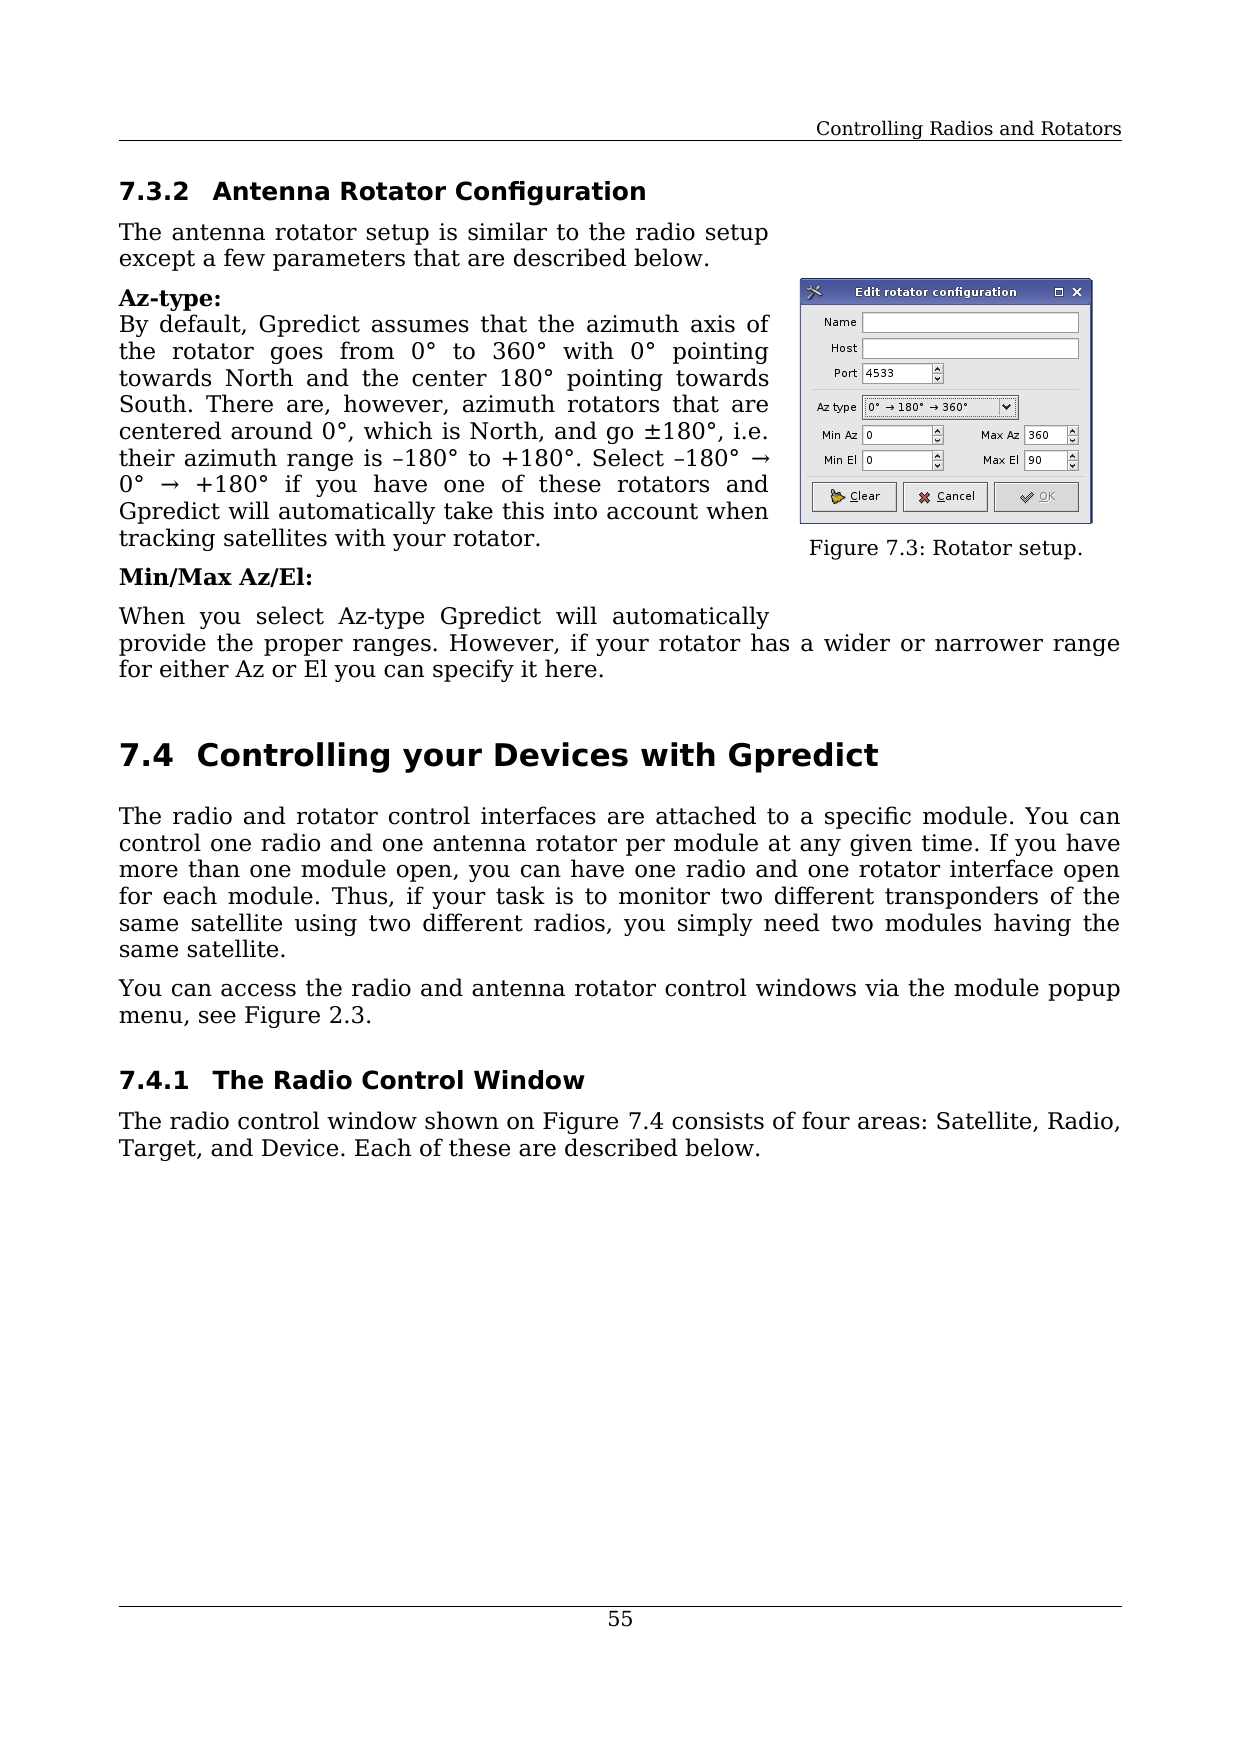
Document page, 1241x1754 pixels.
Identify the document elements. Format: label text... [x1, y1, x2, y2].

text [799, 560, 1092, 588]
text You can access the radio and antenna rotator control windows via the module popup menu, see Figure 2.3. [118, 976, 1122, 1029]
text Az-type: By default, Gpredict assumes that the azimuth axis of the rotator goes from 0° to 360° with 0° pointing towards North and the center 180° pointing towards South. There are, however, azimuth rotators that are centered around 0°, which is North, and go ±180°, i.e. their azimuth range is –180° to +180°. Select –180° → 0° → +180° if you have one of these rotators and Gpredict will automatically take this into account when tracking satellites with your rotator. [118, 284, 799, 551]
subtitle Antenna Rotator Configuration [118, 177, 1122, 206]
picture [799, 278, 1093, 524]
text The radio and rotator control interfaces are attached to a specific module. You can control one radio and one antenna rotator per module at any given time. If you have more than one module open, you can have one radio and one rotator interface open for each module. Thus, if your task is to monitor two different transponders of the same satellite using two different radios, you simply need two modules having the same satellite. [118, 803, 1122, 963]
subtitle Controlling your Devices with Gpredict [118, 737, 1122, 773]
text The antenna rotator setup is similar to the radio setup except a few parameters that are described below. [118, 219, 1122, 278]
subtitle The Radio Control Window [118, 1066, 1122, 1096]
text Figure 7.3: Rotator setup. [799, 524, 1092, 560]
text The radio control window shown on Figure 7.4 consists of four areas: Satellite, Radio, Target, and Device. Each of these are described below. [118, 1108, 1122, 1161]
text Min/Max Az/El: [118, 564, 1122, 591]
text When you select Az-type Gpredict will automatically provide the proper ranges. However, if your rotator has a wider or narrower range for either Az or El you can specify it here. [118, 603, 1122, 683]
